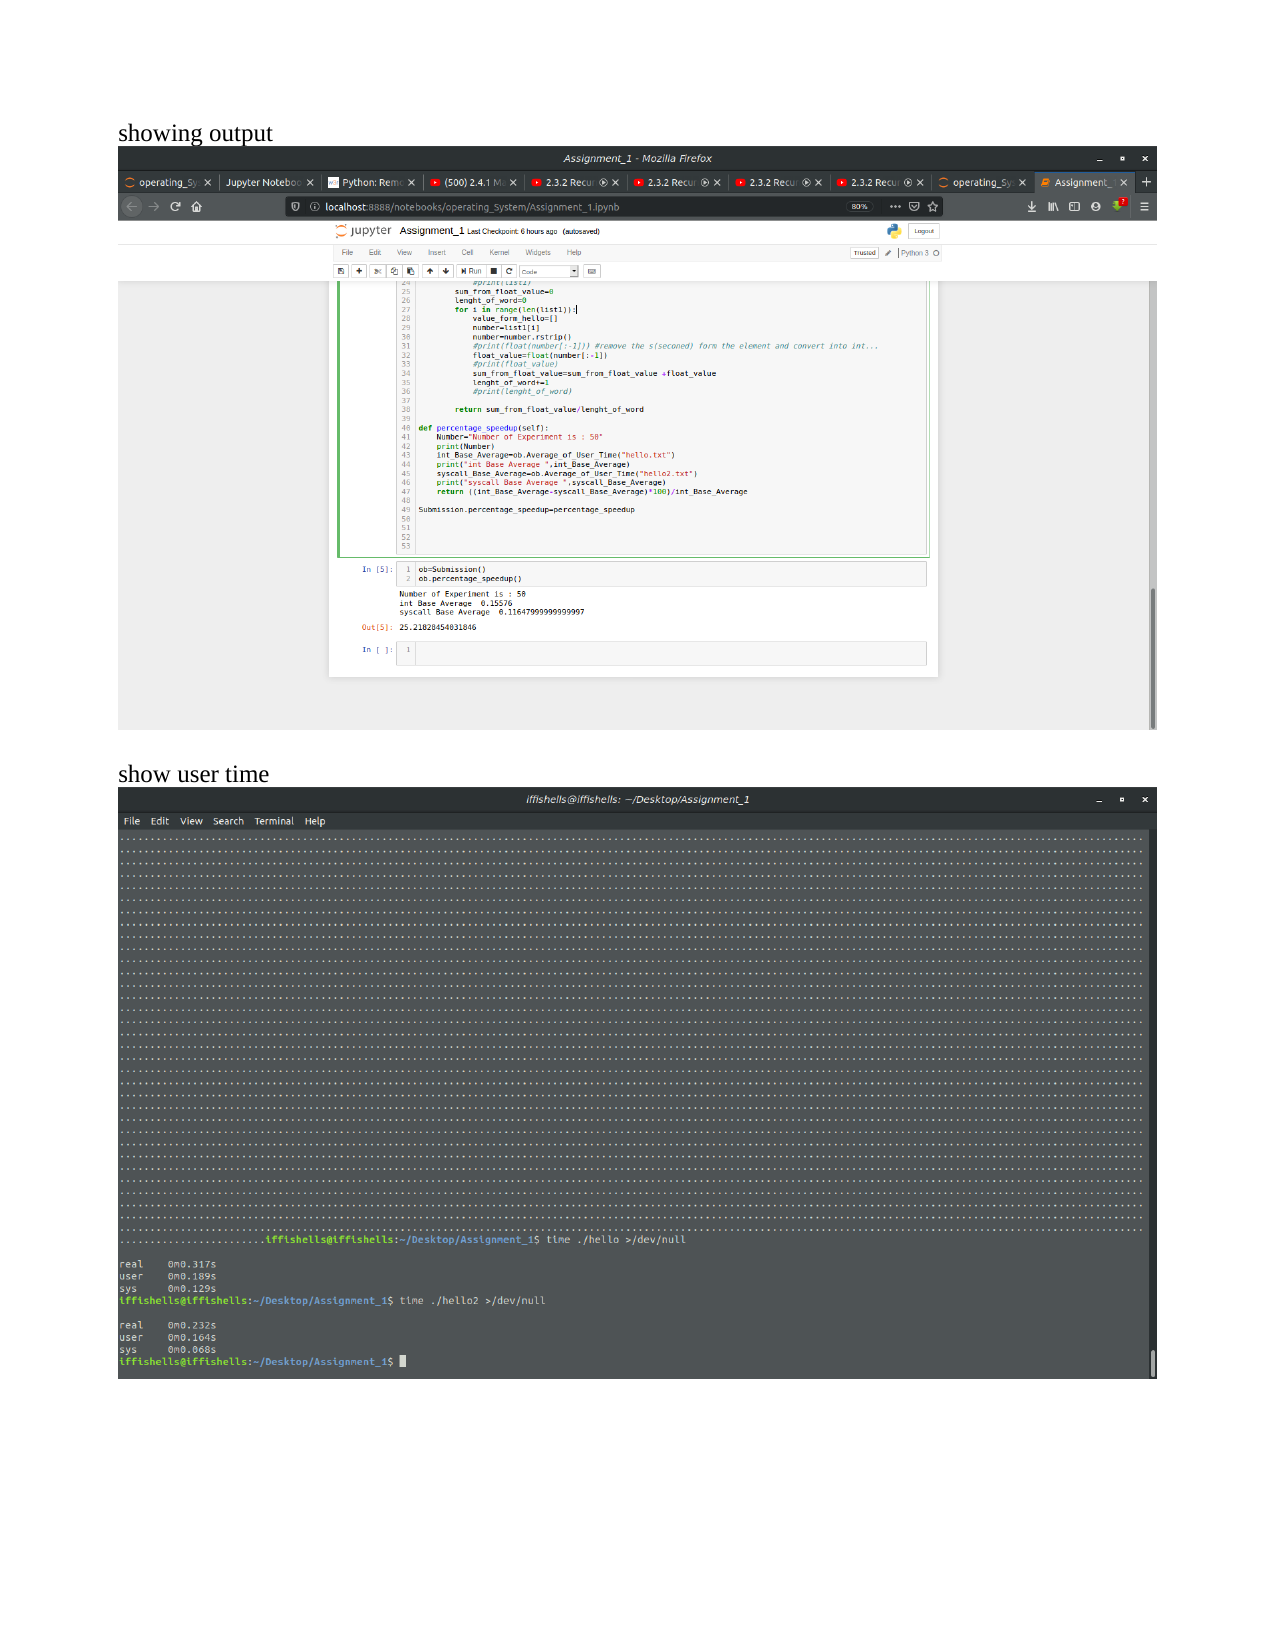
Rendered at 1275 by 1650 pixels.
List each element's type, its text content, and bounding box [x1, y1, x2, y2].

picture [118, 787, 1157, 1379]
text showing output [118, 118, 1157, 146]
text show user time [118, 759, 1157, 787]
picture [118, 146, 1157, 730]
